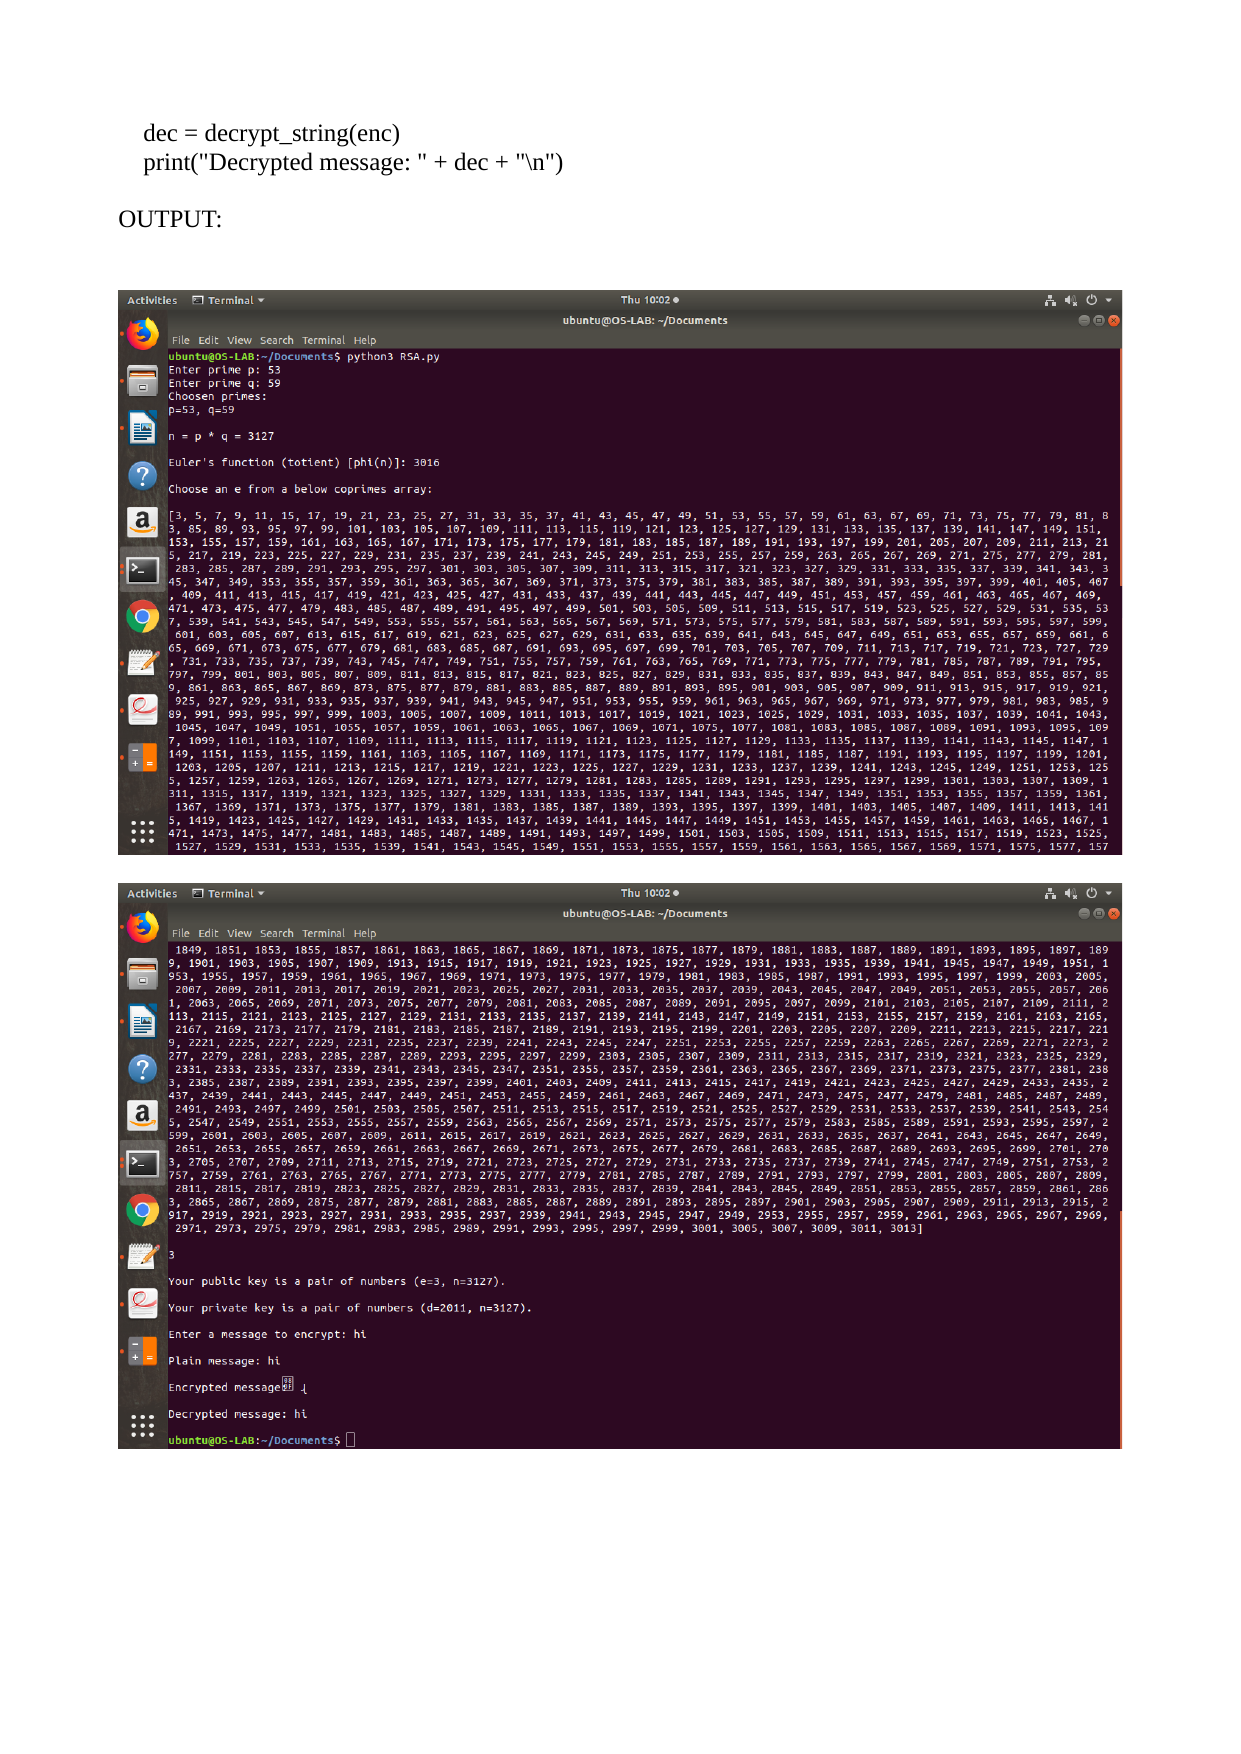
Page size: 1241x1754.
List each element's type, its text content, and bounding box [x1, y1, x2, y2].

picture [118, 290, 1123, 855]
text dec = decrypt_string(enc) [118, 118, 1122, 147]
picture [118, 883, 1123, 1449]
text print("Decrypted message: " + dec + "\n") [118, 147, 1122, 176]
text OUTPUT: [118, 204, 1122, 233]
